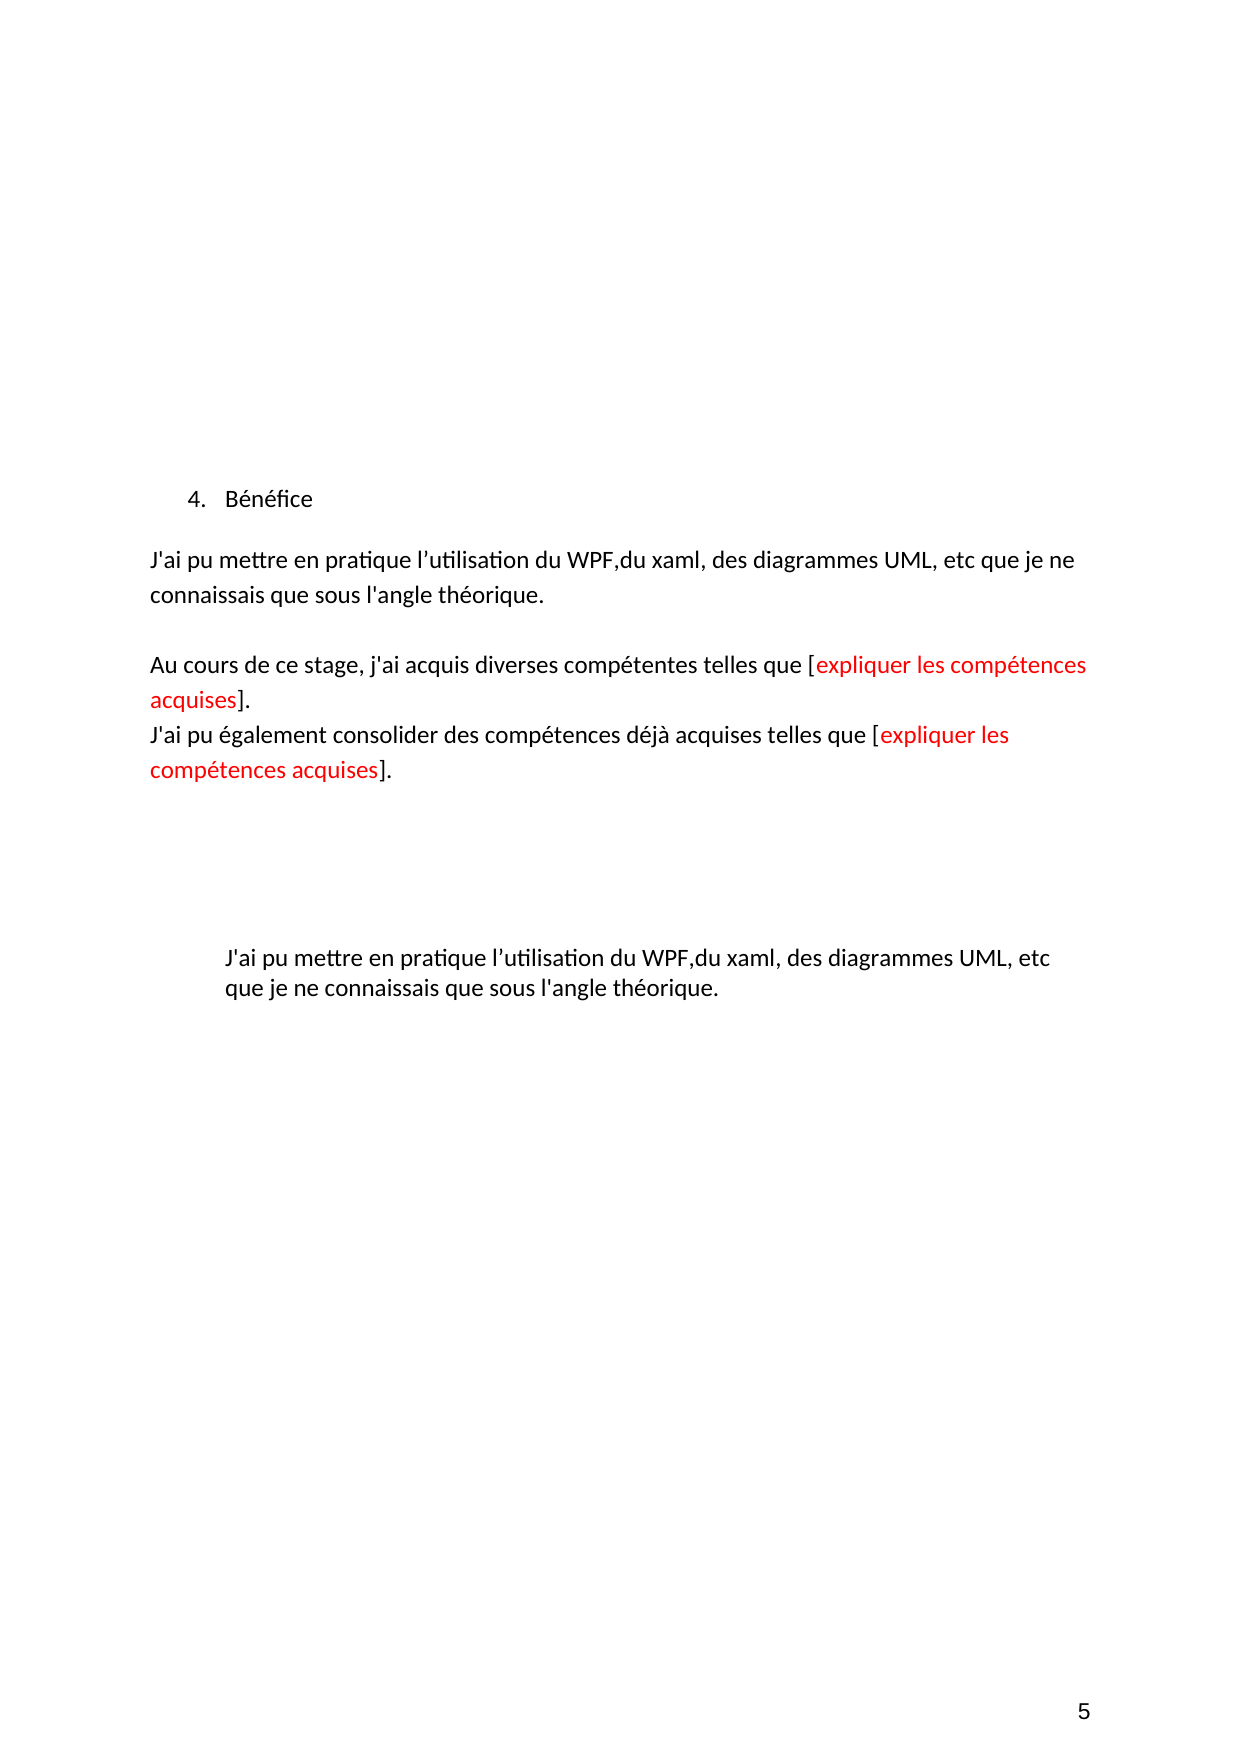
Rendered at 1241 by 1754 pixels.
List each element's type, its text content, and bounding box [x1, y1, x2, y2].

text J'ai pu également consolider des compétences déjà acquises telles que [expliquer les compétences acquises]. [150, 719, 1090, 785]
text Au cours de ce stage, j'ai acquis diverses compétentes telles que [expliquer les compétences acquises]. [150, 649, 1090, 715]
text J'ai pu mettre en pratique l’utilisation du WPF,du xaml, des diagrammes UML, etc que je ne connaissais que sous l'angle théorique. [150, 544, 1090, 610]
list Bénéfice [187, 483, 1090, 514]
text J'ai pu mettre en pratique l’utilisation du WPF,du xaml, des diagrammes UML, etc que je ne connaissais que sous l'angle théorique. [225, 942, 1090, 1003]
